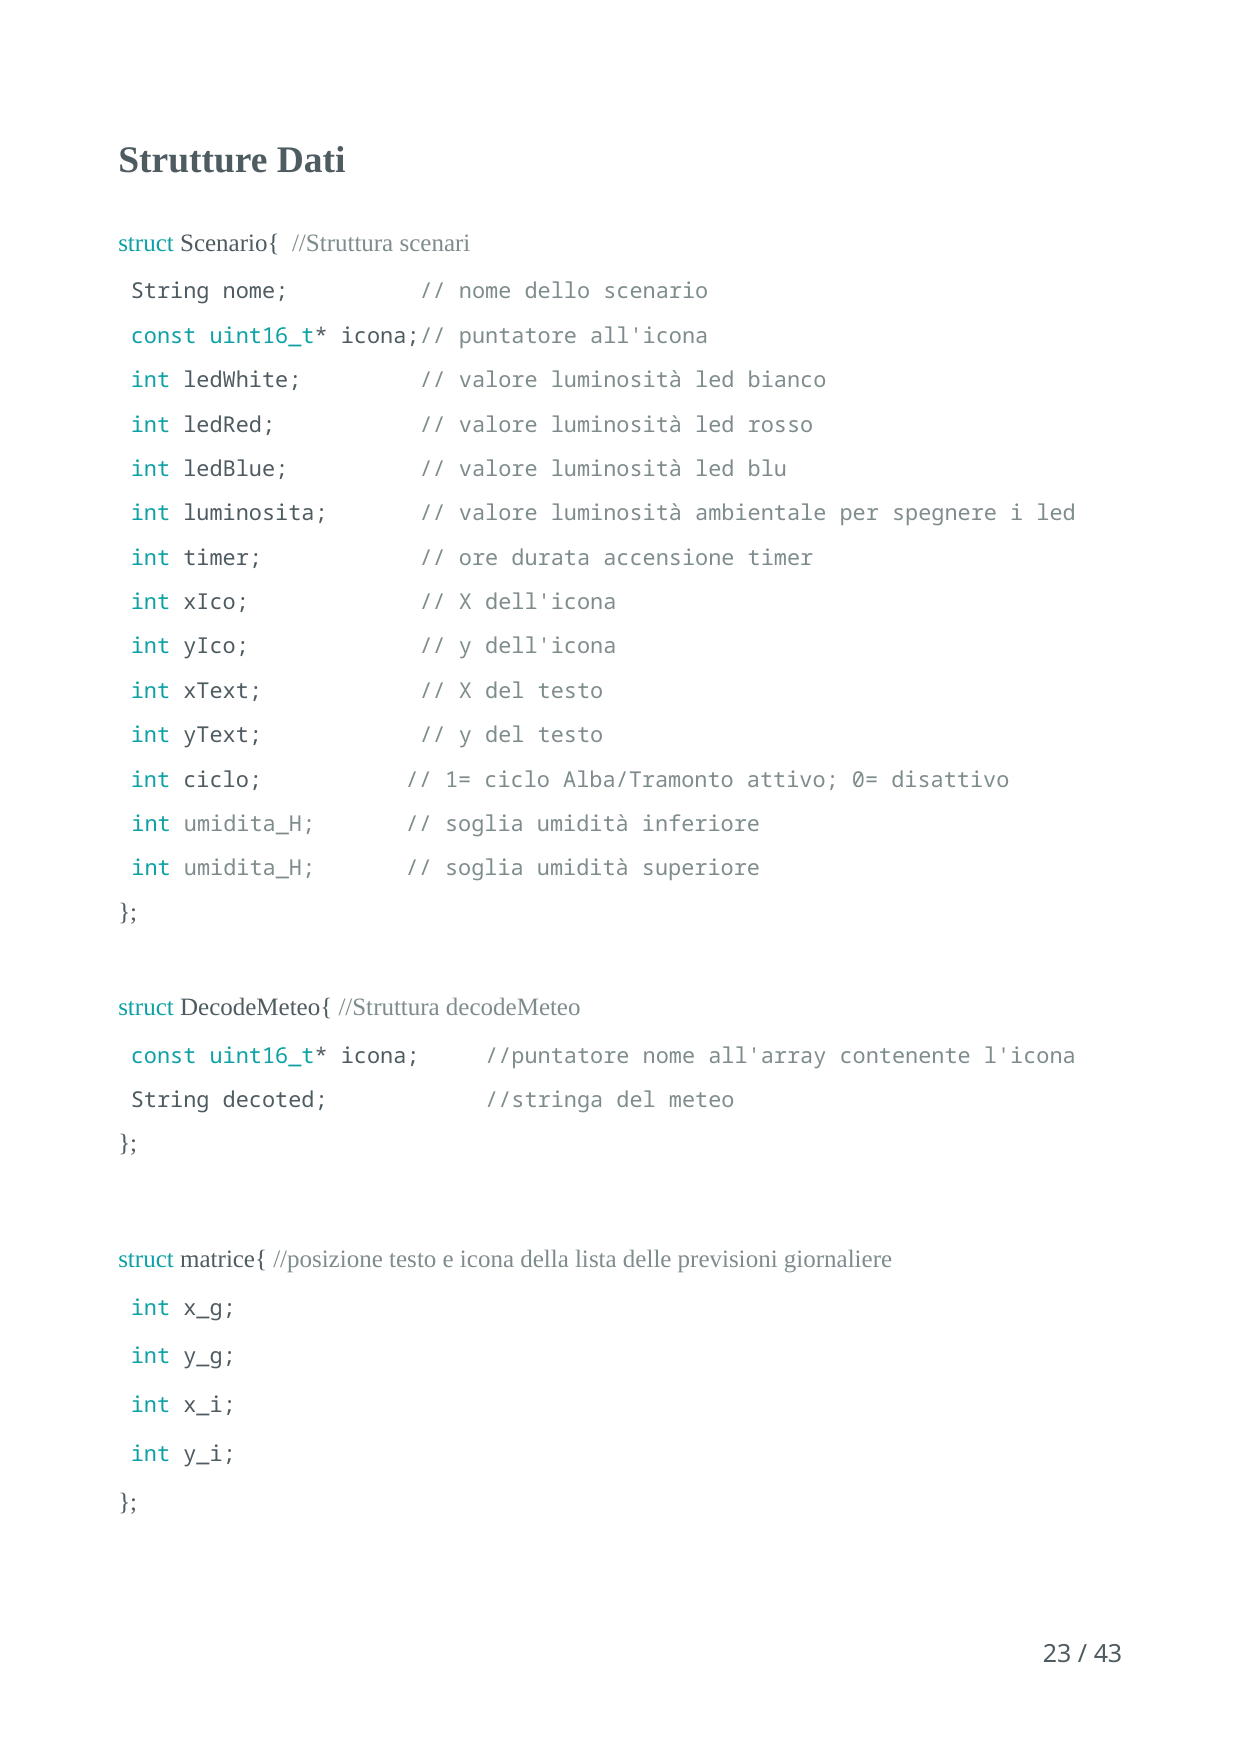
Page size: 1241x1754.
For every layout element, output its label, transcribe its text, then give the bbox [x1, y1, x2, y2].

text int ciclo; // 1= ciclo Alba/Tramonto attivo; 0= disattivo [1009, 764, 1122, 793]
text int luminosita; // valore luminosità ambientale per spegnere i led [118, 497, 1122, 527]
text int ledBlue; // valore luminosità led blu [787, 453, 1122, 483]
text }; [137, 1128, 1122, 1157]
text String decoted; //stringa del meteo [734, 1084, 1122, 1114]
text int ledWhite; // valore luminosità led bianco [826, 364, 1122, 394]
text int y_i; [236, 1438, 1122, 1468]
text const uint16_t* icona;// puntatore all'icona [708, 320, 1122, 350]
text int umidita_H; // soglia umidità inferiore [773, 808, 1122, 838]
text int umidita_H; // soglia umidità superiore [118, 852, 1122, 882]
text int x_g; [236, 1292, 1122, 1321]
text }; [137, 1487, 1122, 1515]
text struct matrice{ //posizione testo e icona della lista delle previsioni giornaliere [892, 1244, 1122, 1273]
text struct Scenario{ //Struttura scenari [470, 228, 1122, 257]
text String nome; // nome dello scenario [708, 276, 1122, 305]
text int ledRed; // valore luminosità led rosso [813, 409, 1122, 438]
text int xText; // X del testo [603, 675, 1122, 705]
text struct DecodeMeteo{ //Struttura decodeMeteo [581, 992, 1122, 1021]
text const uint16_t* icona; //puntatore nome all'array contenente l'icona [118, 1039, 1122, 1069]
text int y_g; [236, 1340, 1122, 1370]
text }; [137, 897, 1122, 926]
subtitle Strutture Dati [346, 137, 1122, 180]
text int yIco; // y dell'icona [616, 631, 1122, 660]
text int umidita_H; // soglia umidità inferiore [131, 808, 171, 838]
text int timer; // ore durata accensione timer [813, 542, 1122, 572]
text int x_i; [236, 1389, 1122, 1419]
text int yText; // y del testo [603, 719, 1122, 749]
text int xIco; // X dell'icona [616, 586, 1122, 616]
